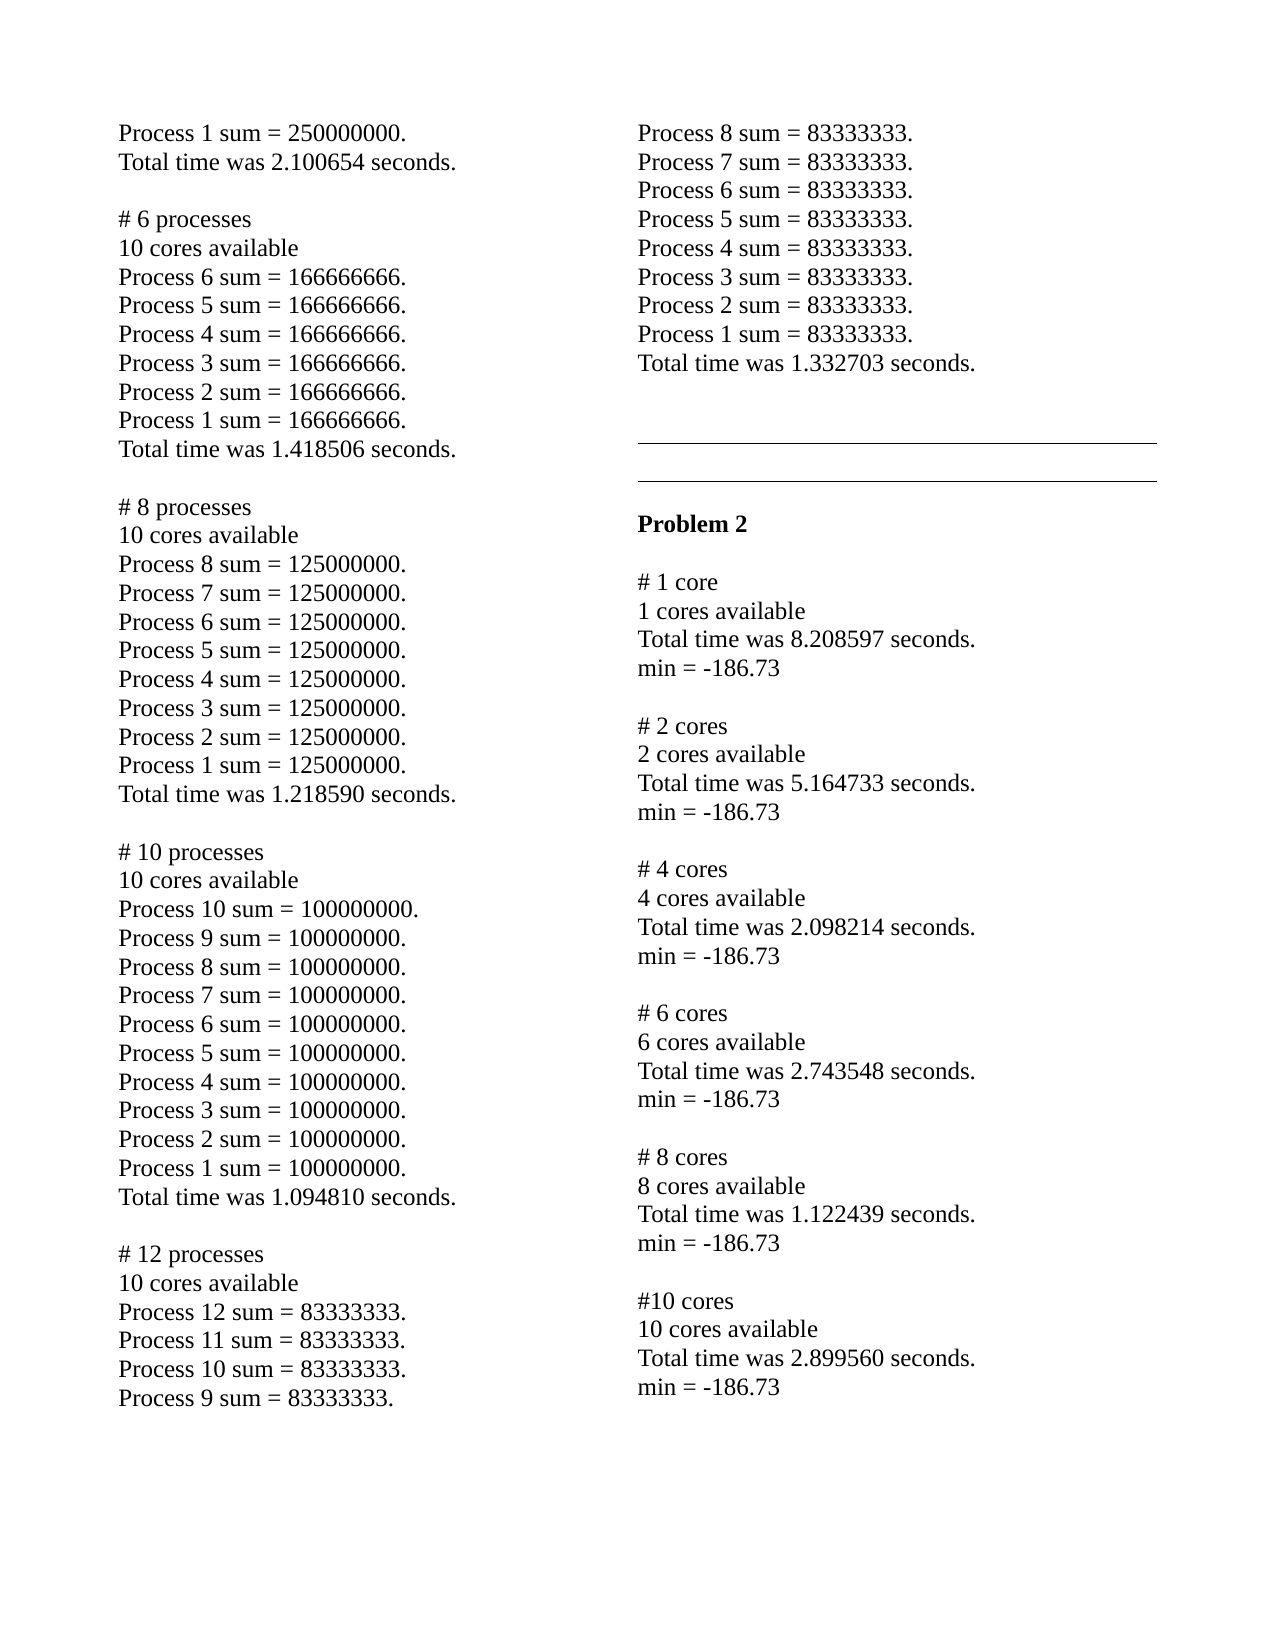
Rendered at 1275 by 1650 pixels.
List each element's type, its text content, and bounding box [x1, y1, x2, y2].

text Process 12 sum = 83333333. [118, 1297, 637, 1326]
text # 2 cores [637, 711, 1157, 739]
text Total time was 2.743548 seconds. [637, 1056, 1157, 1084]
text Total time was 2.100654 seconds. [118, 147, 637, 176]
text 2 cores available [637, 739, 1157, 768]
text Process 4 sum = 125000000. [118, 664, 637, 693]
text 10 cores available [637, 1314, 1157, 1343]
text 6 cores available [637, 1027, 1157, 1056]
text # 6 cores [637, 998, 1157, 1027]
text min = -186.73 [637, 797, 1157, 826]
text Process 11 sum = 83333333. [118, 1326, 637, 1354]
text 1 cores available [637, 596, 1157, 624]
text Process 10 sum = 100000000. [118, 894, 637, 923]
text Process 2 sum = 100000000. [118, 1124, 637, 1153]
text Process 10 sum = 83333333. [118, 1354, 637, 1383]
text Process 6 sum = 166666666. [118, 262, 637, 291]
text # 1 core [637, 567, 1157, 596]
text Process 4 sum = 83333333. [637, 233, 1157, 262]
text Process 9 sum = 83333333. [118, 1383, 637, 1412]
text Process 1 sum = 83333333. [637, 319, 1157, 348]
text Process 2 sum = 125000000. [118, 722, 637, 751]
text Process 2 sum = 83333333. [637, 291, 1157, 319]
text # 8 cores [637, 1142, 1157, 1171]
text Process 5 sum = 166666666. [118, 291, 637, 319]
text # 8 processes [118, 492, 637, 521]
text Process 7 sum = 83333333. [637, 147, 1157, 176]
text Problem 2 [637, 509, 1157, 538]
text Total time was 8.208597 seconds. [637, 624, 1157, 653]
text min = -186.73 [637, 1228, 1157, 1257]
text 10 cores available [118, 866, 637, 894]
text Total time was 1.094810 seconds. [118, 1182, 637, 1211]
text Process 7 sum = 100000000. [118, 981, 637, 1009]
text Total time was 2.098214 seconds. [637, 912, 1157, 941]
text Process 2 sum = 166666666. [118, 377, 637, 406]
text Total time was 1.418506 seconds. [118, 434, 637, 463]
text 10 cores available [118, 521, 637, 549]
text Process 1 sum = 166666666. [118, 406, 637, 434]
text Process 4 sum = 100000000. [118, 1067, 637, 1096]
text # 4 cores [637, 854, 1157, 883]
text Process 8 sum = 83333333. [637, 118, 1157, 147]
text Process 7 sum = 125000000. [118, 578, 637, 607]
text Process 1 sum = 250000000. [118, 118, 637, 147]
text Total time was 1.218590 seconds. [118, 779, 637, 808]
text Process 1 sum = 125000000. [118, 751, 637, 779]
text Process 6 sum = 125000000. [118, 607, 637, 636]
text #10 cores [637, 1286, 1157, 1314]
text # 6 processes [118, 204, 637, 233]
text Process 5 sum = 83333333. [637, 204, 1157, 233]
text Process 3 sum = 83333333. [637, 262, 1157, 291]
text Process 5 sum = 100000000. [118, 1038, 637, 1067]
text Process 8 sum = 125000000. [118, 549, 637, 578]
text Total time was 1.332703 seconds. [637, 348, 1157, 377]
text min = -186.73 [637, 1084, 1157, 1113]
text # 12 processes [118, 1239, 637, 1268]
text 10 cores available [118, 233, 637, 262]
text Process 6 sum = 83333333. [637, 176, 1157, 204]
text Process 1 sum = 100000000. [118, 1153, 637, 1182]
text min = -186.73 [637, 941, 1157, 969]
text Process 6 sum = 100000000. [118, 1009, 637, 1038]
text Process 4 sum = 166666666. [118, 319, 637, 348]
text Process 9 sum = 100000000. [118, 923, 637, 952]
text Process 3 sum = 100000000. [118, 1096, 637, 1124]
text min = -186.73 [637, 1372, 1157, 1401]
text Total time was 1.122439 seconds. [637, 1199, 1157, 1228]
text Process 3 sum = 166666666. [118, 348, 637, 377]
text 8 cores available [637, 1171, 1157, 1199]
text Process 3 sum = 125000000. [118, 693, 637, 722]
text min = -186.73 [637, 653, 1157, 682]
text Process 8 sum = 100000000. [118, 952, 637, 981]
text Total time was 2.899560 seconds. [637, 1343, 1157, 1372]
text 4 cores available [637, 883, 1157, 912]
text # 10 processes [118, 837, 637, 866]
text 10 cores available [118, 1268, 637, 1297]
text Process 5 sum = 125000000. [118, 636, 637, 664]
text Total time was 5.164733 seconds. [637, 768, 1157, 797]
